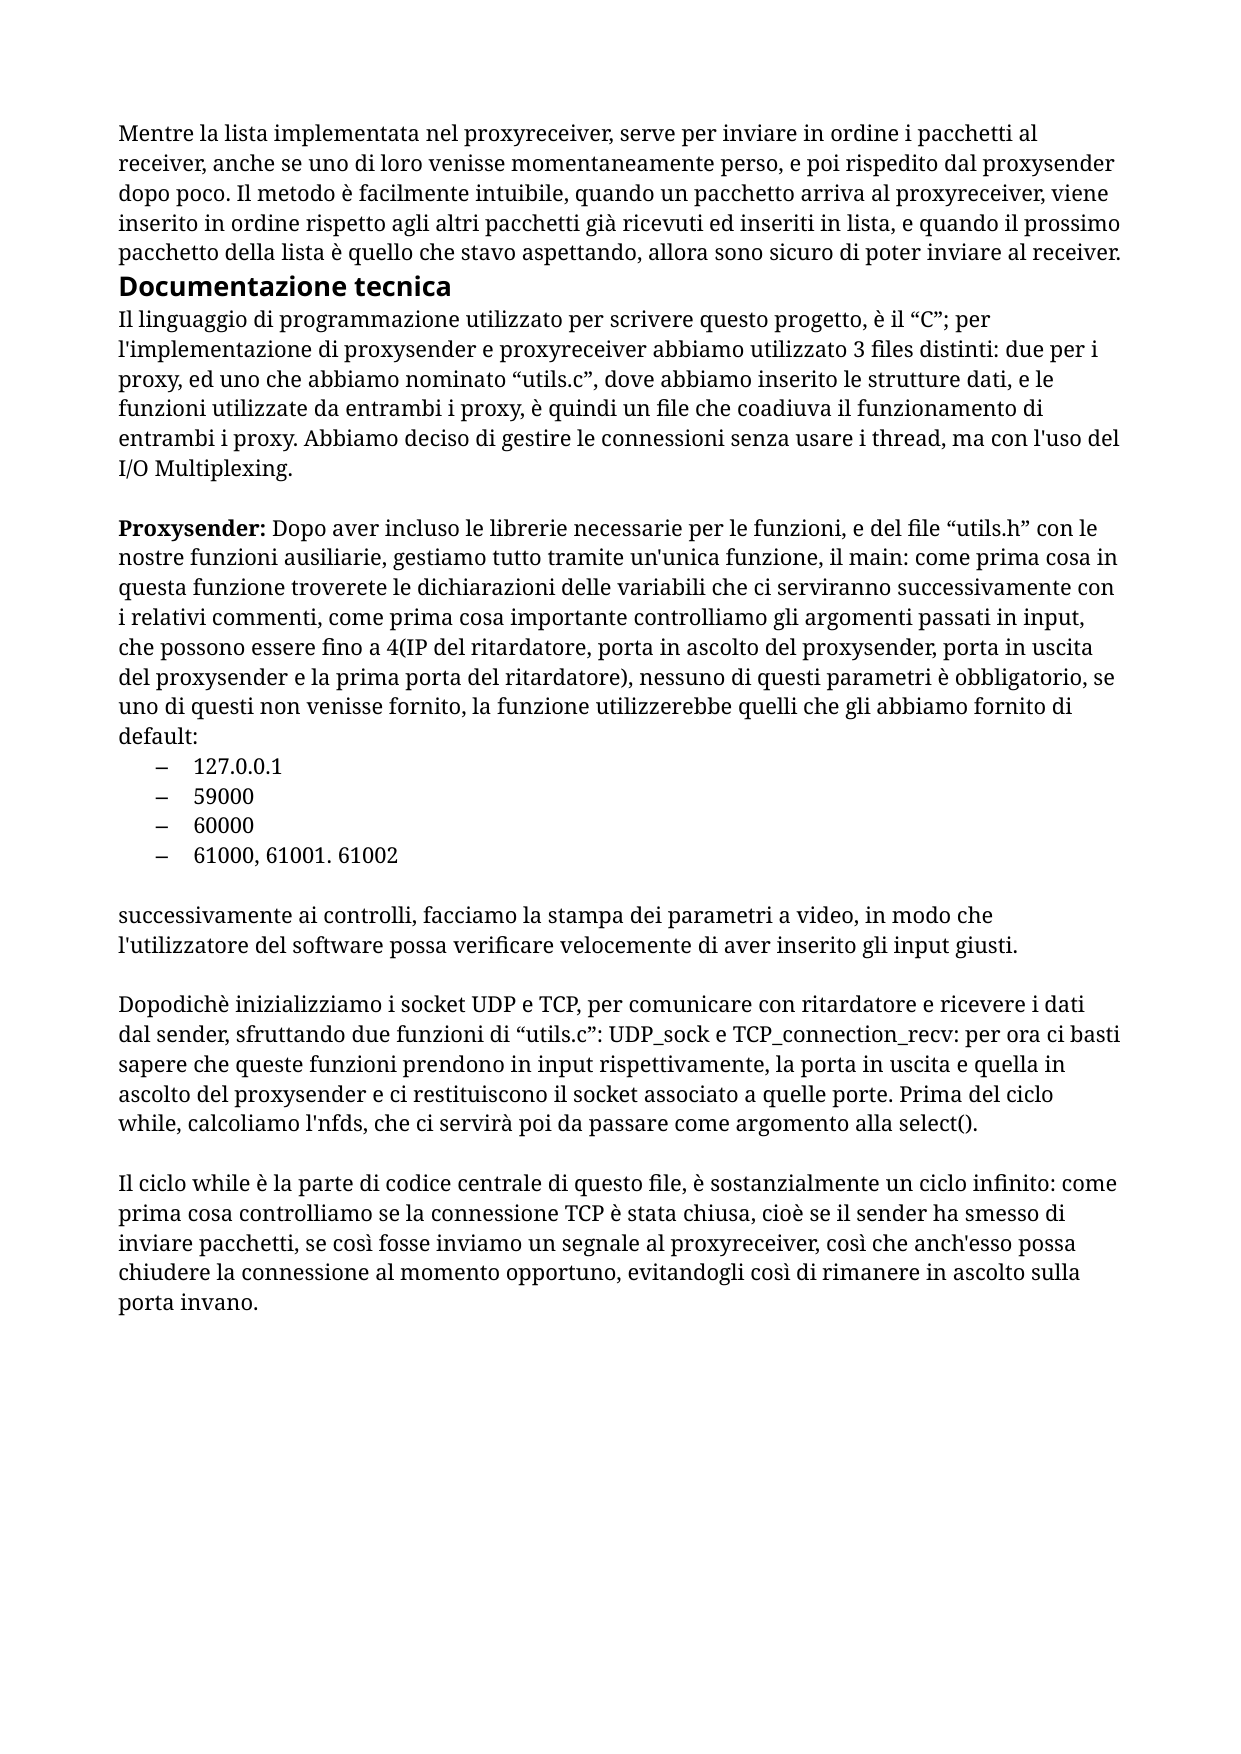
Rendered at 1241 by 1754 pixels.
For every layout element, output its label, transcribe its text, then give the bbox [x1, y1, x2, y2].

list 59000 [156, 781, 1122, 810]
text Il linguaggio di programmazione utilizzato per scrivere questo progetto, è il “C”; per l'implementazione di proxysender e proxyreceiver abbiamo utilizzato 3 files distinti: due per i proxy, ed uno che abbiamo nominato “utils.c”, dove abbiamo inserito le strutture dati, e le funzioni utilizzate da entrambi i proxy, è quindi un file che coadiuva il funzionamento di entrambi i proxy. Abbiamo deciso di gestire le connessioni senza usare i thread, ma con l'uso del I/O Multiplexing. [118, 304, 1122, 483]
text Documentazione tecnica [118, 267, 1122, 304]
text Dopodichè inizializziamo i socket UDP e TCP, per comunicare con ritardatore e ricevere i dati dal sender, sfruttando due funzioni di “utils.c”: UDP_sock e TCP_connection_recv: per ora ci basti sapere che queste funzioni prendono in input rispettivamente, la porta in uscita e quella in ascolto del proxysender e ci restituiscono il socket associato a quelle porte. Prima del ciclo while, calcoliamo l'nfds, che ci servirà poi da passare come argomento alla select(). [118, 989, 1122, 1138]
text Mentre la lista implementata nel proxyreceiver, serve per inviare in ordine i pacchetti al receiver, anche se uno di loro venisse momentaneamente perso, e poi rispedito dal proxysender dopo poco. Il metodo è facilmente intuibile, quando un pacchetto arriva al proxyreceiver, viene inserito in ordine rispetto agli altri pacchetti già ricevuti ed inseriti in lista, e quando il prossimo pacchetto della lista è quello che stavo aspettando, allora sono sicuro di poter inviare al receiver. [118, 118, 1122, 267]
text Il ciclo while è la parte di codice centrale di questo file, è sostanzialmente un ciclo infinito: come prima cosa controlliamo se la connessione TCP è stata chiusa, cioè se il sender ha smesso di inviare pacchetti, se così fosse inviamo un segnale al proxyreceiver, così che anch'esso possa chiudere la connessione al momento opportuno, evitandogli così di rimanere in ascolto sulla porta invano. [118, 1168, 1122, 1376]
list 60000 [156, 810, 1122, 840]
text Proxysender: Dopo aver incluso le librerie necessarie per le funzioni, e del file “utils.h” con le nostre funzioni ausiliarie, gestiamo tutto tramite un'unica funzione, il main: come prima cosa in questa funzione troverete le dichiarazioni delle variabili che ci serviranno successivamente con i relativi commenti, come prima cosa importante controlliamo gli argomenti passati in input, che possono essere fino a 4(IP del ritardatore, porta in ascolto del proxysender, porta in uscita del proxysender e la prima porta del ritardatore), nessuno di questi parametri è obbligatorio, se uno di questi non venisse fornito, la funzione utilizzerebbe quelli che gli abbiamo fornito di default: [118, 483, 1122, 751]
list 61000, 61001. 61002 [156, 840, 1122, 870]
text successivamente ai controlli, facciamo la stampa dei parametri a video, in modo che l'utilizzatore del software possa verificare velocemente di aver inserito gli input giusti. [118, 900, 1122, 959]
list 127.0.0.1 [156, 751, 1122, 781]
